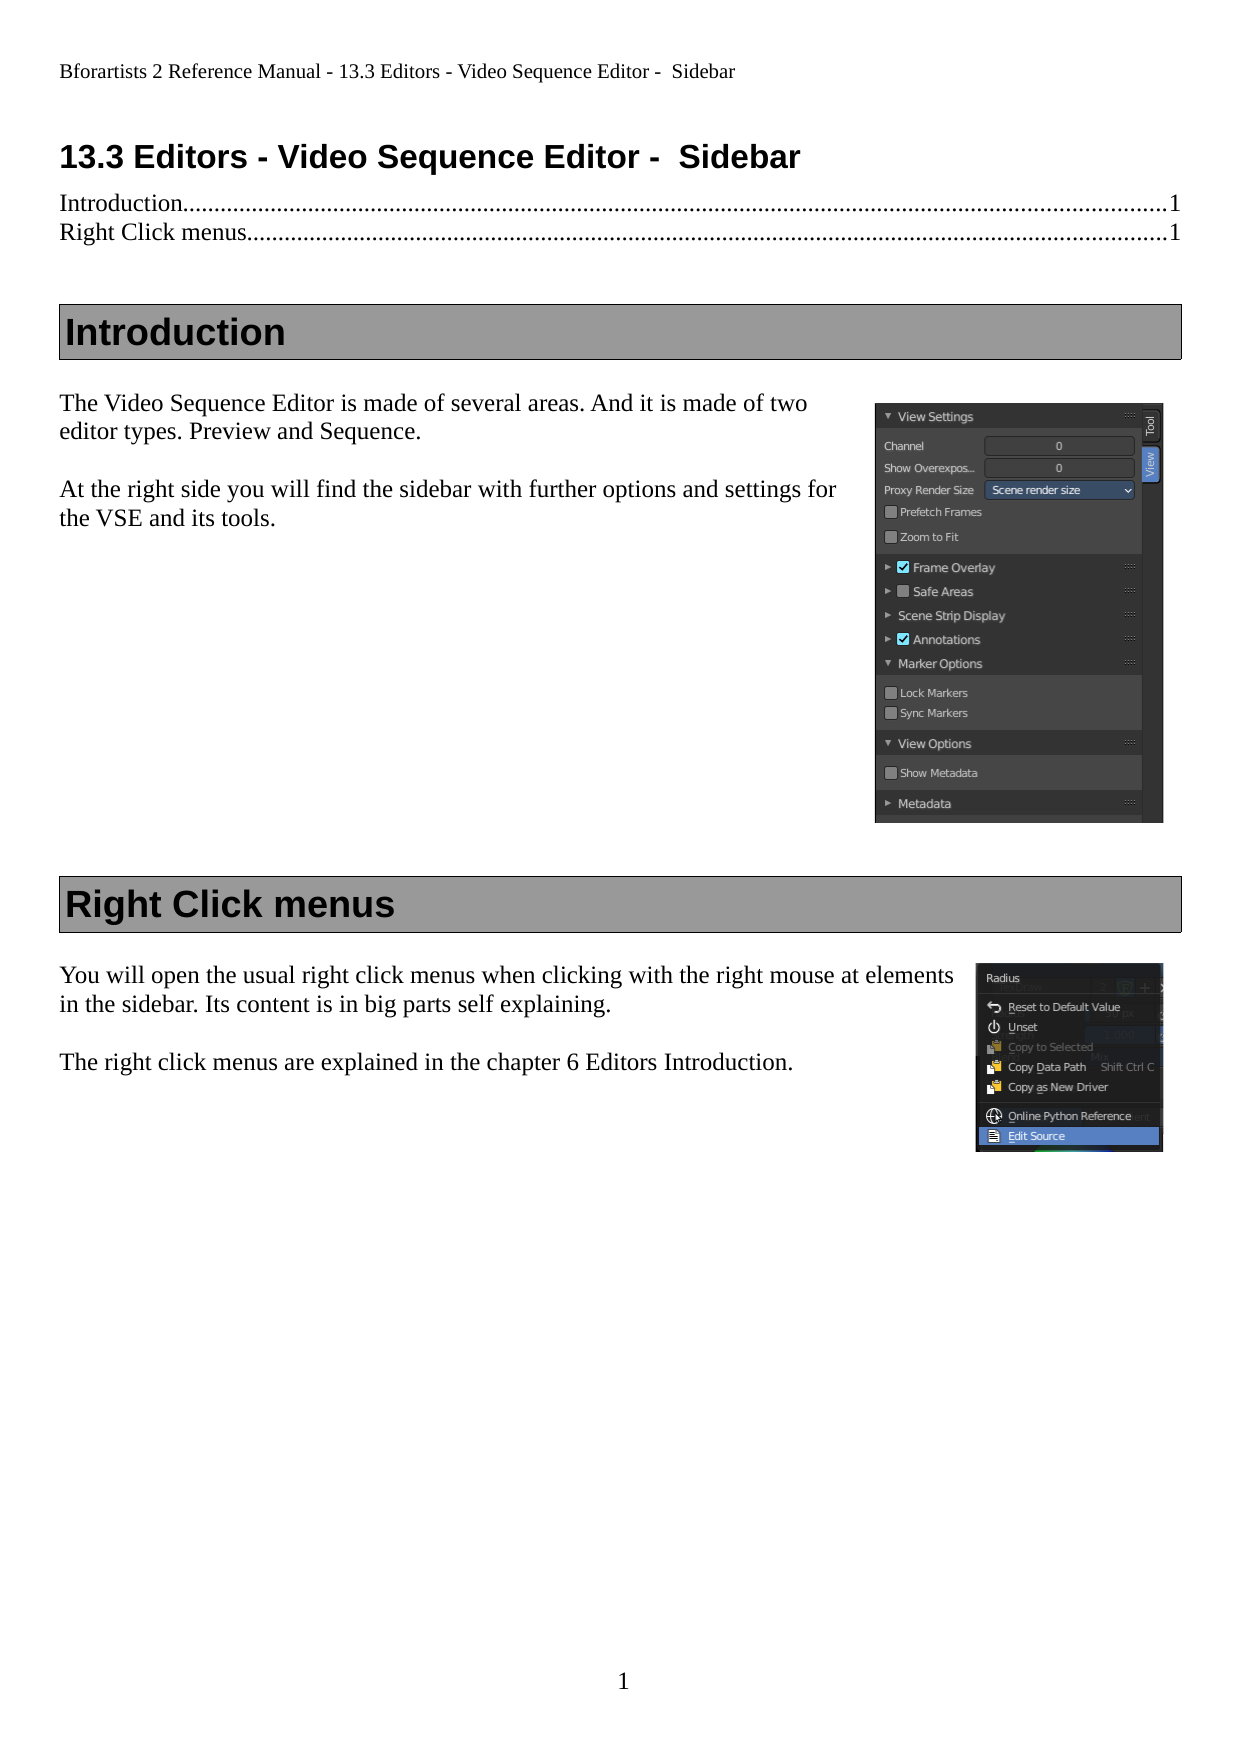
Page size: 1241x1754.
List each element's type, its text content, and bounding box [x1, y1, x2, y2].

text You will open the usual right click menus when clicking with the right mouse at elements in the sidebar. Its content is in big parts self explaining. [59, 960, 1181, 1018]
text The Video Sequence Editor is made of several areas. And it is made of two editor types. Preview and Sequence. [59, 388, 1181, 445]
picture [975, 963, 1164, 1152]
text The right click menus are explained in the chapter 6 Editors Introduction. [59, 1047, 975, 1075]
text Right Click menus 1 [59, 217, 1181, 246]
text At the right side you will find the sidebar with further options and settings for the VSE and its tools. [59, 474, 874, 531]
table_header Right Click menus [60, 877, 1181, 932]
picture [874, 403, 1164, 823]
table_header Introduction [60, 305, 1181, 359]
text Introduction 1 [59, 188, 1181, 217]
subtitle 13.3 Editors - Video Sequence Editor - Sidebar [59, 138, 1181, 176]
